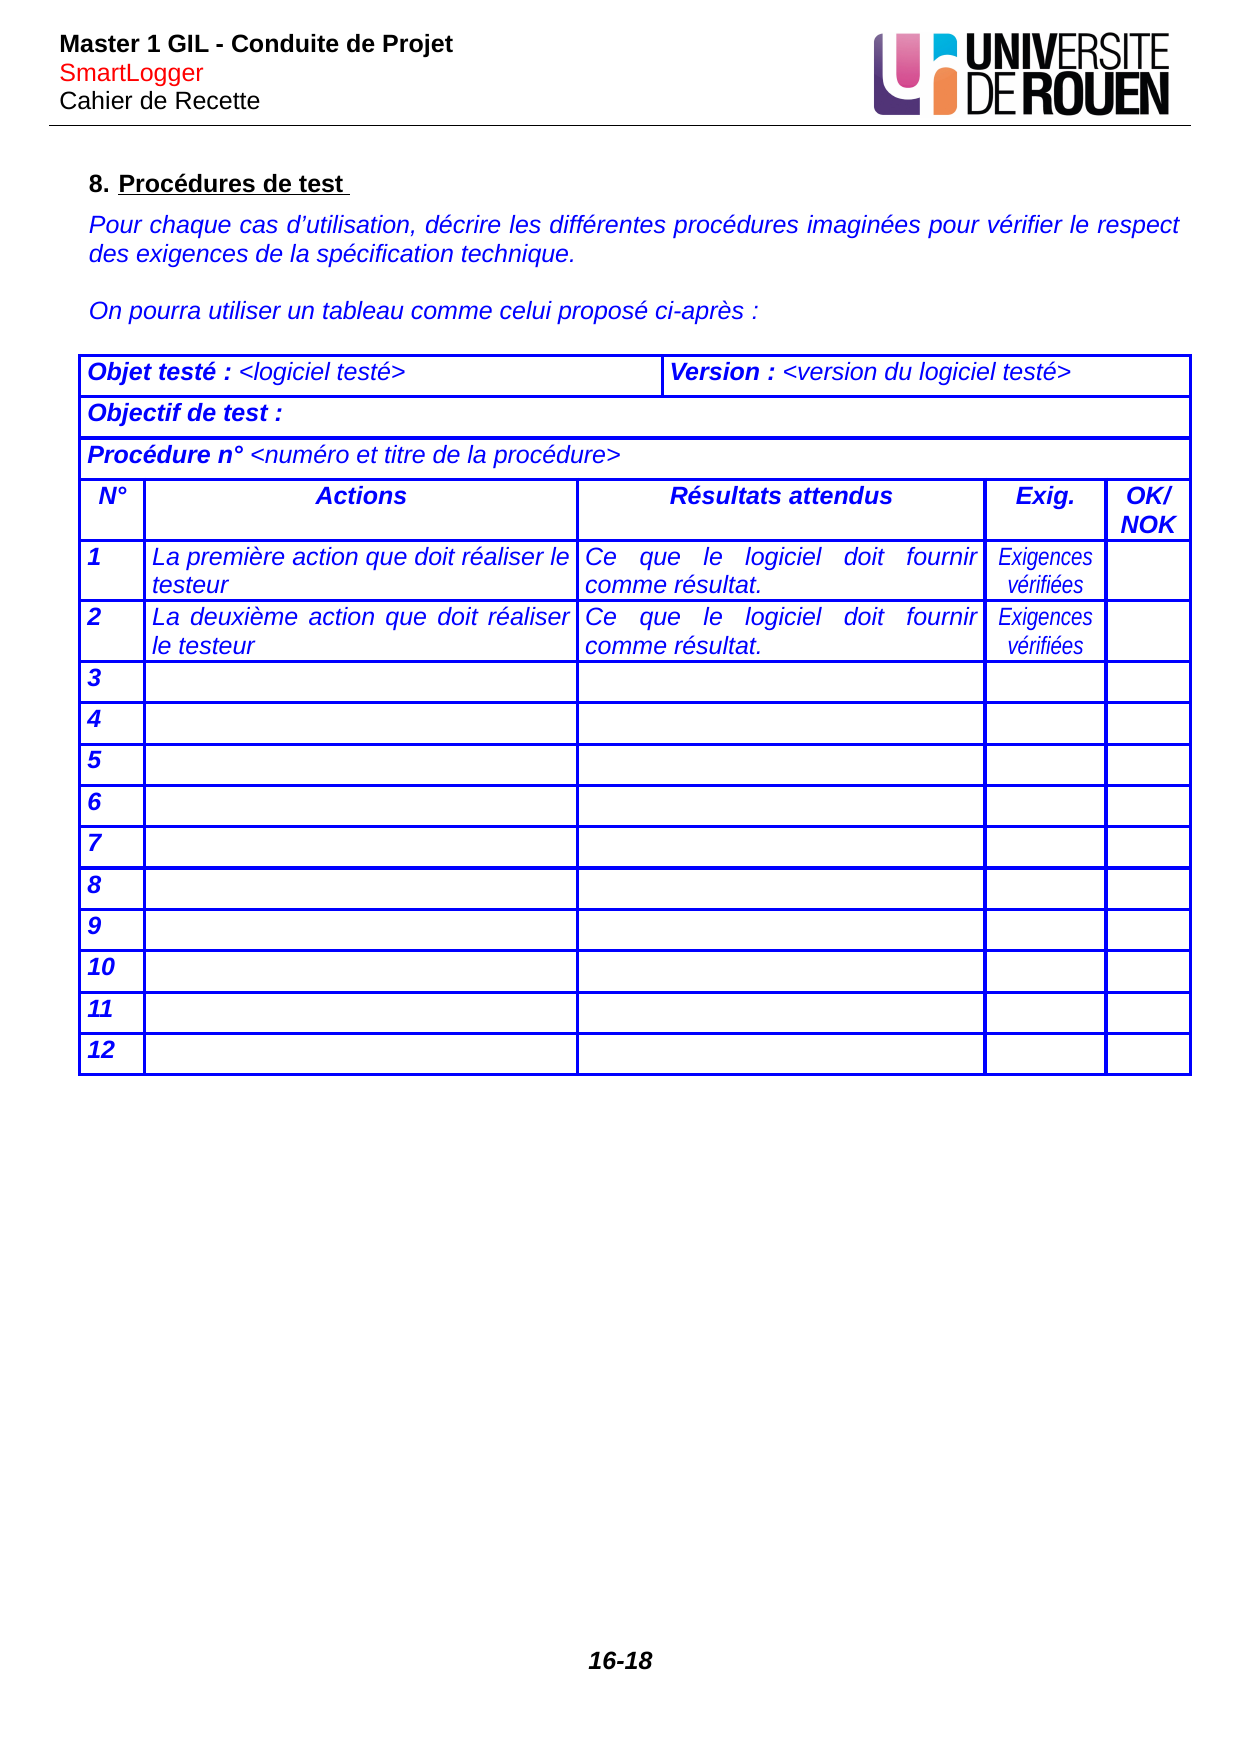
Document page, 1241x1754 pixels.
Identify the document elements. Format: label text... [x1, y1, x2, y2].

table_cell 3 [81, 663, 143, 701]
table_cell [146, 663, 576, 701]
table_cell [1108, 1035, 1189, 1073]
table_cell La deuxième action que doit réaliser le testeur [146, 602, 576, 660]
table_cell [1108, 787, 1189, 825]
table_cell [579, 787, 983, 825]
table_cell Objectif de test : [81, 398, 1189, 436]
table_cell OK/ NOK [1108, 481, 1189, 538]
text Pour chaque cas d’utilisation, décrire les différentes procédures imaginées pour vérifier le respect des exigences de la spécification technique. [89, 210, 1181, 267]
table_cell [579, 994, 983, 1032]
table_cell [1108, 828, 1189, 866]
table_cell [146, 952, 576, 991]
table_cell [987, 787, 1104, 825]
table_cell [987, 994, 1104, 1032]
table_cell Ce que le logiciel doit fournir comme résultat. [579, 542, 983, 599]
table_cell Exigences vérifiées [987, 542, 1104, 599]
table_cell [987, 870, 1104, 908]
table_cell [1108, 870, 1189, 908]
table_cell [1108, 746, 1189, 784]
table_cell [987, 746, 1104, 784]
table_cell 5 [81, 746, 143, 784]
subtitle Procédures de test [89, 169, 1181, 197]
table_cell 11 [81, 994, 143, 1032]
table_header Objet testé : <logiciel testé> [81, 357, 661, 395]
table_cell 7 [81, 828, 143, 866]
table_cell [1108, 542, 1189, 599]
table_cell N° [81, 481, 143, 538]
table_cell [987, 1035, 1104, 1073]
table_cell 4 [81, 704, 143, 742]
table_cell [579, 663, 983, 701]
table_cell [987, 663, 1104, 701]
table_cell [146, 746, 576, 784]
table_cell La première action que doit réaliser le testeur [146, 542, 576, 599]
table_cell [146, 1035, 576, 1073]
table_cell [579, 911, 983, 949]
table_cell [987, 704, 1104, 742]
table_cell [146, 911, 576, 949]
table_cell [146, 828, 576, 866]
table_cell Résultats attendus [579, 481, 983, 538]
table_cell 6 [81, 787, 143, 825]
table_cell 10 [81, 952, 143, 991]
table_cell 1 [81, 542, 143, 599]
table_cell [1108, 704, 1189, 742]
table_cell [1108, 602, 1189, 660]
text On pourra utiliser un tableau comme celui proposé ci-après : [89, 296, 1181, 325]
table_cell [579, 828, 983, 866]
table_cell [579, 952, 983, 991]
table_cell [579, 746, 983, 784]
table_cell [987, 911, 1104, 949]
table_cell [1108, 994, 1189, 1032]
table_cell [1108, 911, 1189, 949]
table_cell [1108, 952, 1189, 991]
table_cell 12 [81, 1035, 143, 1073]
table_cell 2 [81, 602, 143, 660]
table_header Version : <version du logiciel testé> [664, 357, 1189, 395]
table_cell Actions [146, 481, 576, 538]
table_cell [987, 952, 1104, 991]
picture [872, 32, 1170, 118]
table_cell Exig. [987, 481, 1104, 538]
table_cell [146, 994, 576, 1032]
table_cell [146, 787, 576, 825]
table_cell [987, 828, 1104, 866]
table_cell [579, 704, 983, 742]
table_cell [1108, 663, 1189, 701]
table_cell [579, 870, 983, 908]
table_cell [146, 704, 576, 742]
table_cell 9 [81, 911, 143, 949]
table_cell Ce que le logiciel doit fournir comme résultat. [579, 602, 983, 660]
table_cell [579, 1035, 983, 1073]
table_cell Procédure n° <numéro et titre de la procédure> [81, 440, 1189, 478]
table_cell [146, 870, 576, 908]
table_cell 8 [81, 870, 143, 908]
table_cell Exigences vérifiées [987, 602, 1104, 660]
